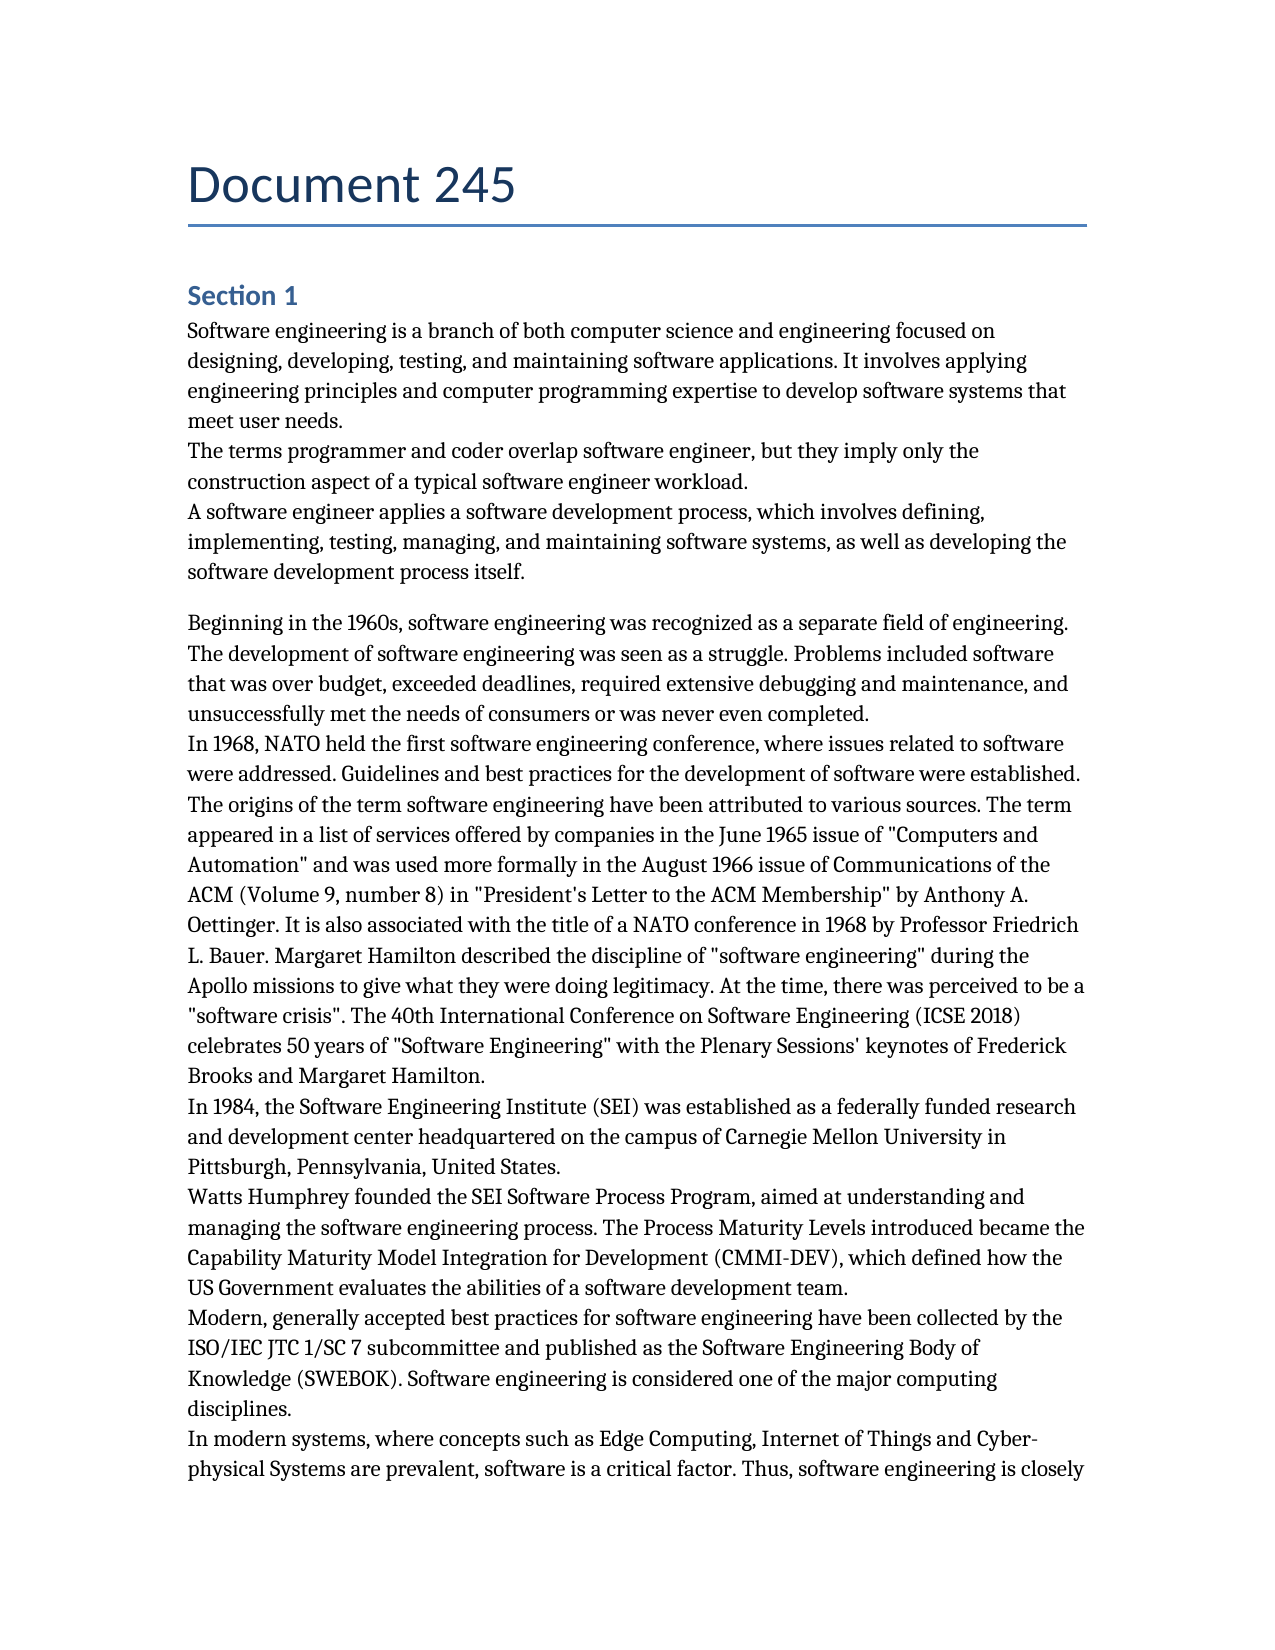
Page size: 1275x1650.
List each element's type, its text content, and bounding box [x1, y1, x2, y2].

title Document 245 [187, 150, 1087, 227]
text Software engineering is a branch of both computer science and engineering focused on designing, developing, testing, and maintaining software applications. It involves applying engineering principles and computer programming expertise to develop software systems that meet user needs. The terms programmer and coder overlap software engineer, but they imply only the construction aspect of a typical software engineer workload. A software engineer applies a software development process, which involves defining, implementing, testing, managing, and maintaining software systems, as well as developing the software development process itself. [187, 317, 1087, 586]
text Beginning in the 1960s, software engineering was recognized as a separate field of engineering. The development of software engineering was seen as a struggle. Problems included software that was over budget, exceeded deadlines, required extensive debugging and maintenance, and unsuccessfully met the needs of consumers or was never even completed. In 1968, NATO held the first software engineering conference, where issues related to software were addressed. Guidelines and best practices for the development of software were established. The origins of the term software engineering have been attributed to various sources. The term appeared in a list of services offered by companies in the June 1965 issue of "Computers and Automation" and was used more formally in the August 1966 issue of Communications of the ACM (Volume 9, number 8) in "President's Letter to the ACM Membership" by Anthony A. Oettinger. It is also associated with the title of a NATO conference in 1968 by Professor Friedrich L. Bauer. Margaret Hamilton described the discipline of "software engineering" during the Apollo missions to give what they were doing legitimacy. At the time, there was perceived to be a "software crisis". The 40th International Conference on Software Engineering (ICSE 2018) celebrates 50 years of "Software Engineering" with the Plenary Sessions' keynotes of Frederick Brooks and Margaret Hamilton. In 1984, the Software Engineering Institute (SEI) was established as a federally funded research and development center headquartered on the campus of Carnegie Mellon University in Pittsburgh, Pennsylvania, United States. Watts Humphrey founded the SEI Software Process Program, aimed at understanding and managing the software engineering process. The Process Maturity Levels introduced became the Capability Maturity Model Integration for Development (CMMI-DEV), which defined how the US Government evaluates the abilities of a software development team. Modern, generally accepted best practices for software engineering have been collected by the ISO/IEC JTC 1/SC 7 subcommittee and published as the Software Engineering Body of Knowledge (SWEBOK). Software engineering is considered one of the major computing disciplines. In modern systems, where concepts such as Edge Computing, Internet of Things and Cyber-physical Systems are prevalent, software is a critical factor. Thus, software engineering is closely [187, 610, 1087, 1482]
subtitle Section 1 [187, 277, 1087, 312]
